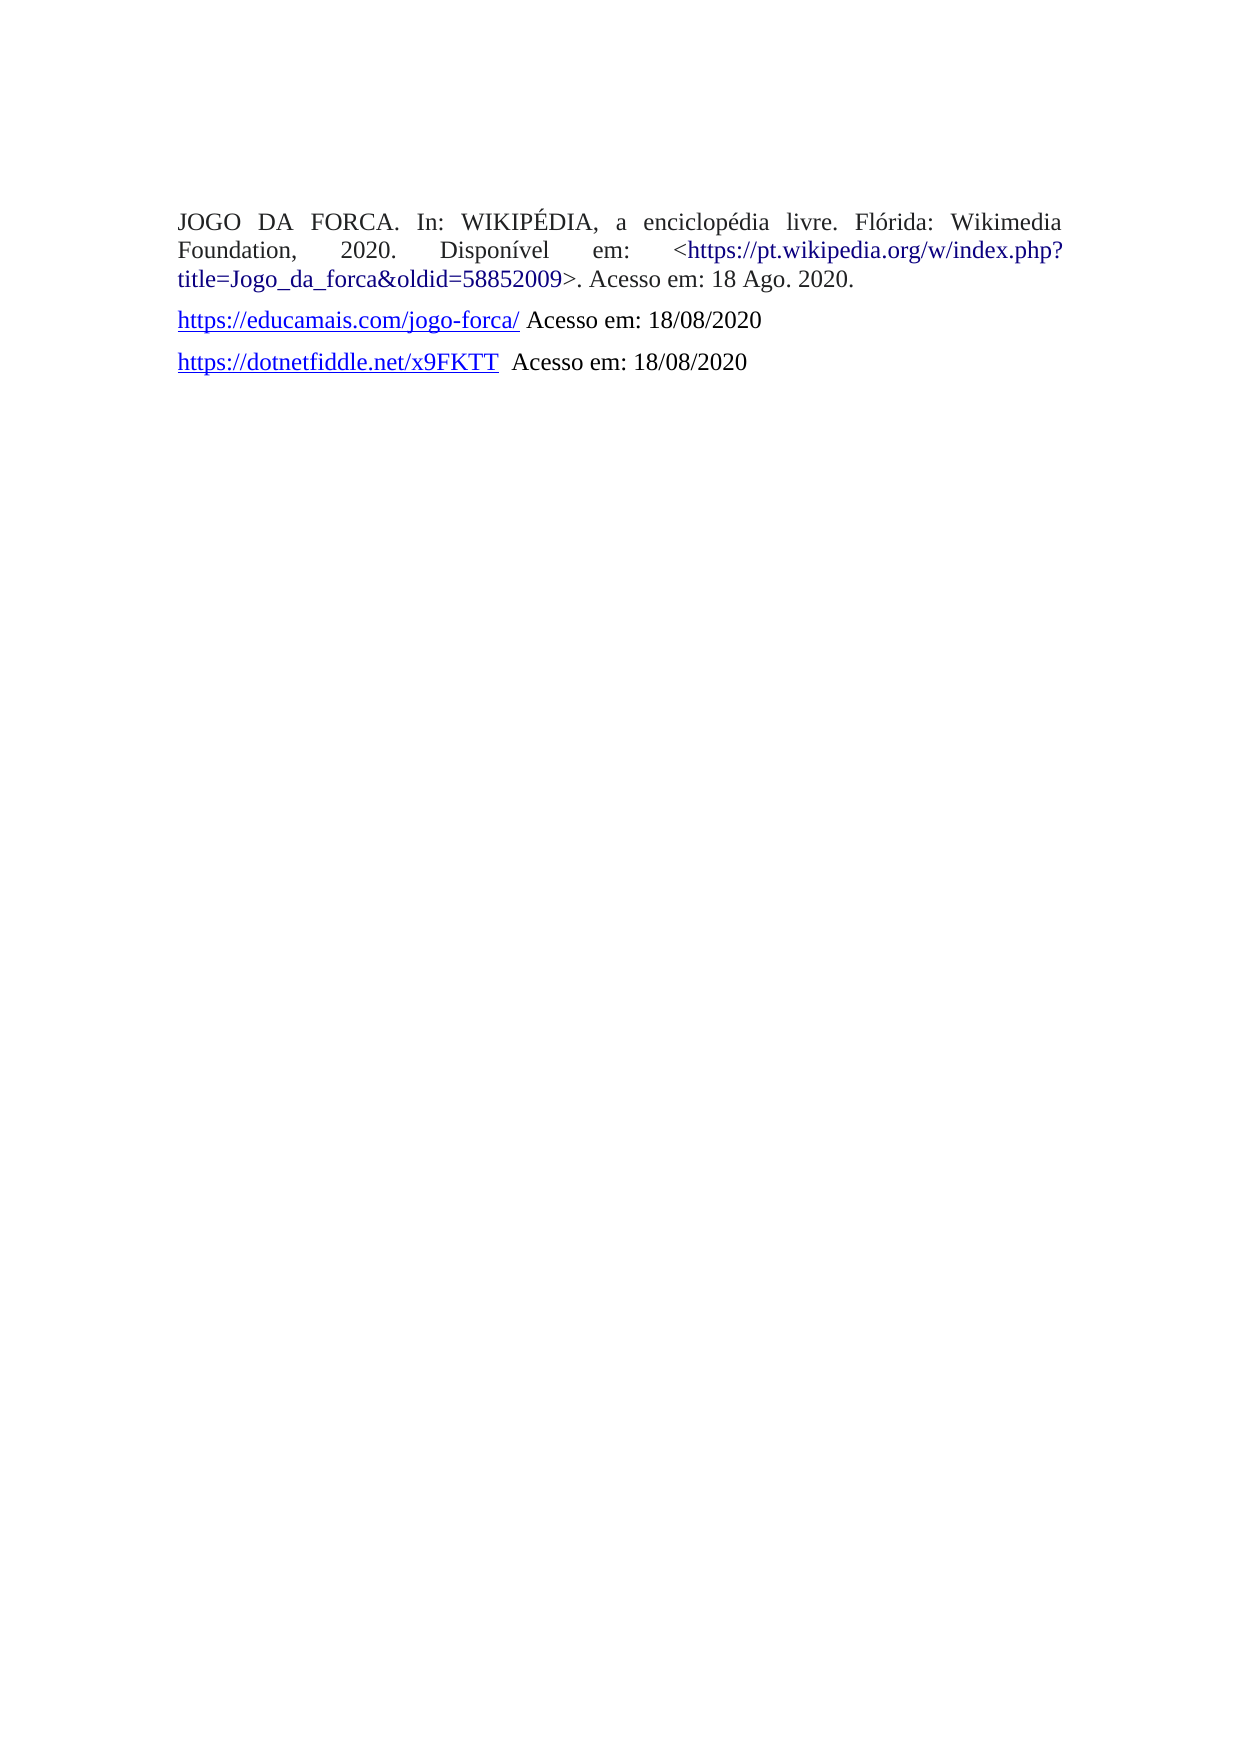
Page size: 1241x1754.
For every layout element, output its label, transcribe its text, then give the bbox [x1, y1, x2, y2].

text JOGO DA FORCA. In: WIKIPÉDIA, a enciclopédia livre. Flórida: Wikimedia Foundation, 2020. Disponível em: <https://pt.wikipedia.org/w/index.php?title=Jogo_da_forca&oldid=58852009>. Acesso em: 18 Ago. 2020. [177, 207, 1063, 293]
text https://educamais.com/jogo-forca/ Acesso em: 18/08/2020 [177, 306, 1063, 334]
text https://dotnetfiddle.net/x9FKTT Acesso em: 18/08/2020 [177, 347, 1063, 376]
